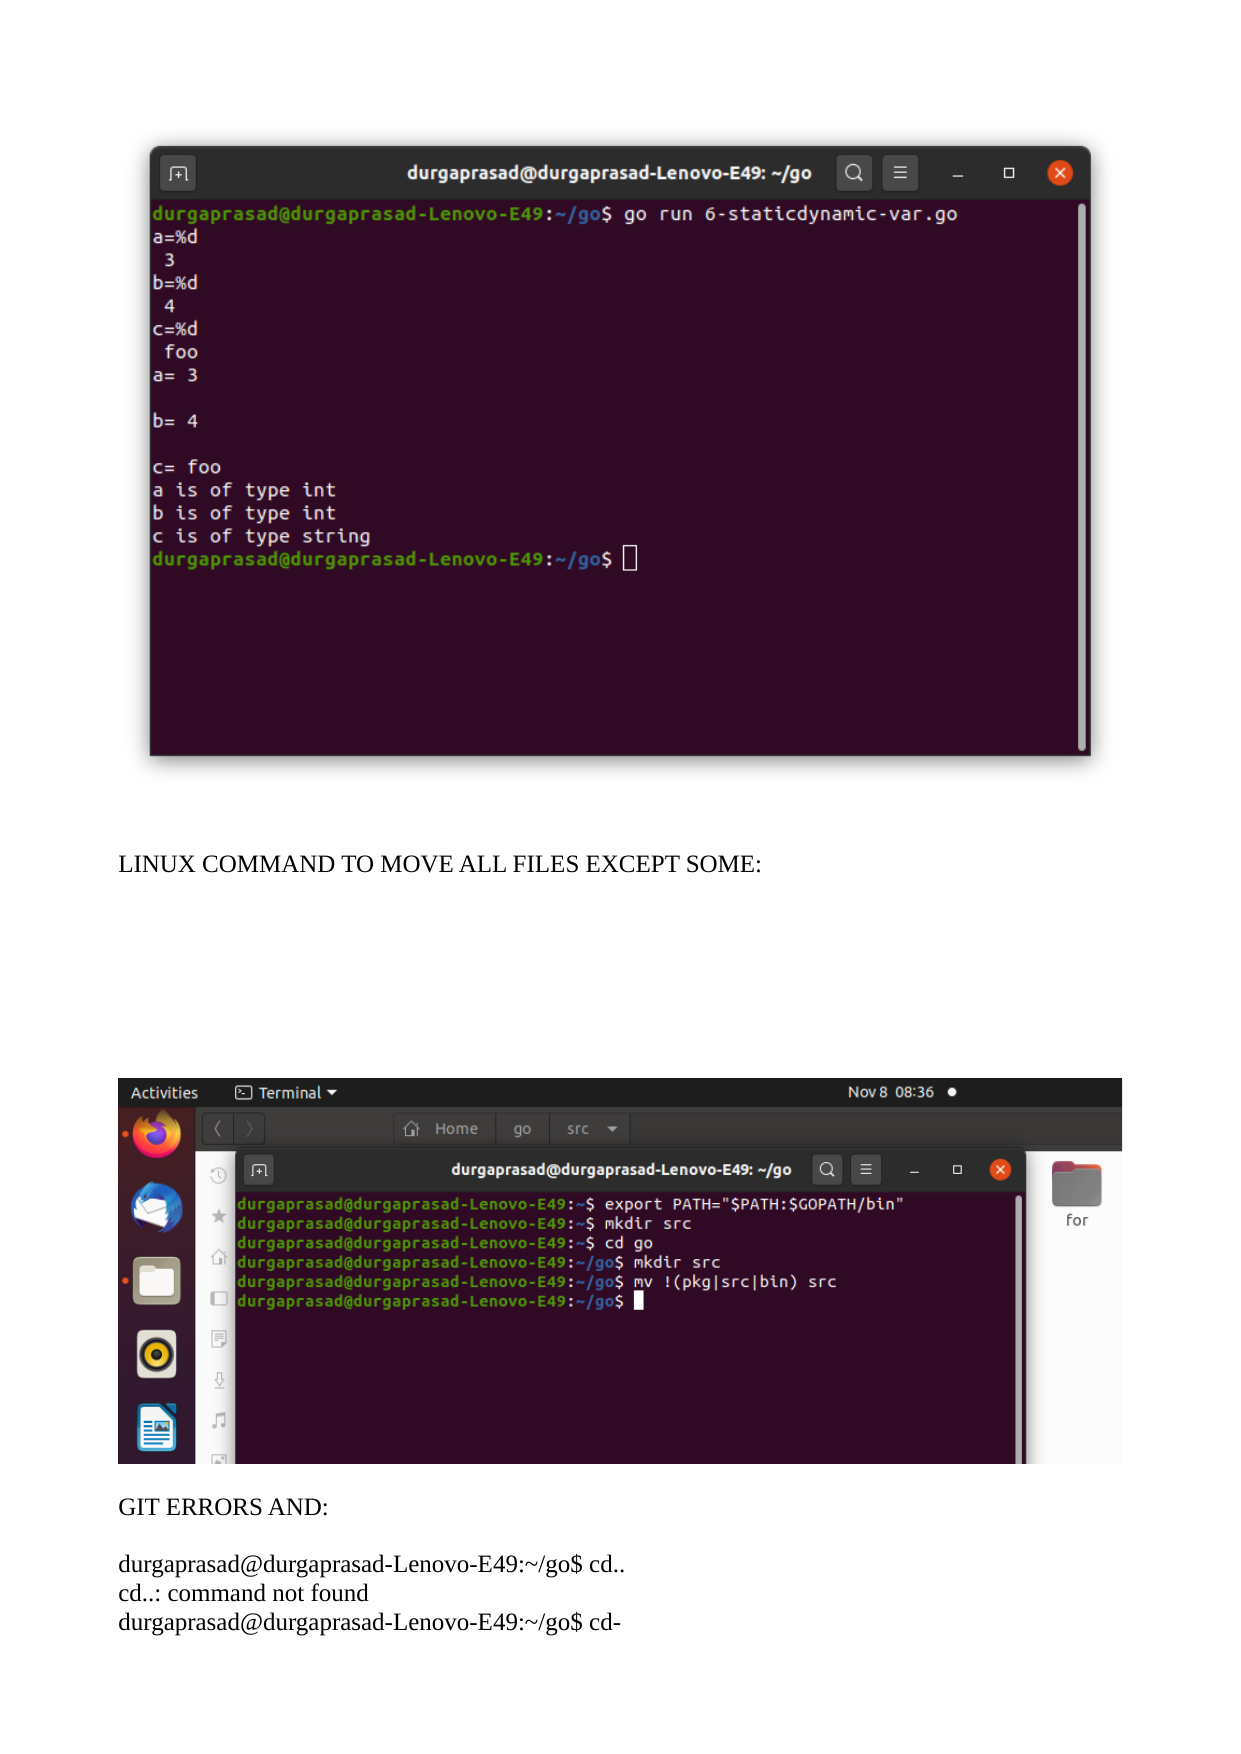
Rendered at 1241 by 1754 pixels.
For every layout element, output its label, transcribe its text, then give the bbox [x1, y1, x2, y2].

picture [118, 1078, 1123, 1464]
text durgaprasad@durgaprasad-Lenovo-E49:~/go$ cd- [118, 1607, 1122, 1636]
text GIT ERRORS AND: [118, 1492, 1122, 1521]
picture [118, 118, 1123, 792]
text durgaprasad@durgaprasad-Lenovo-E49:~/go$ cd.. [118, 1549, 1122, 1578]
text cd..: command not found [118, 1578, 1122, 1607]
text LINUX COMMAND TO MOVE ALL FILES EXCEPT SOME: [118, 849, 1122, 877]
